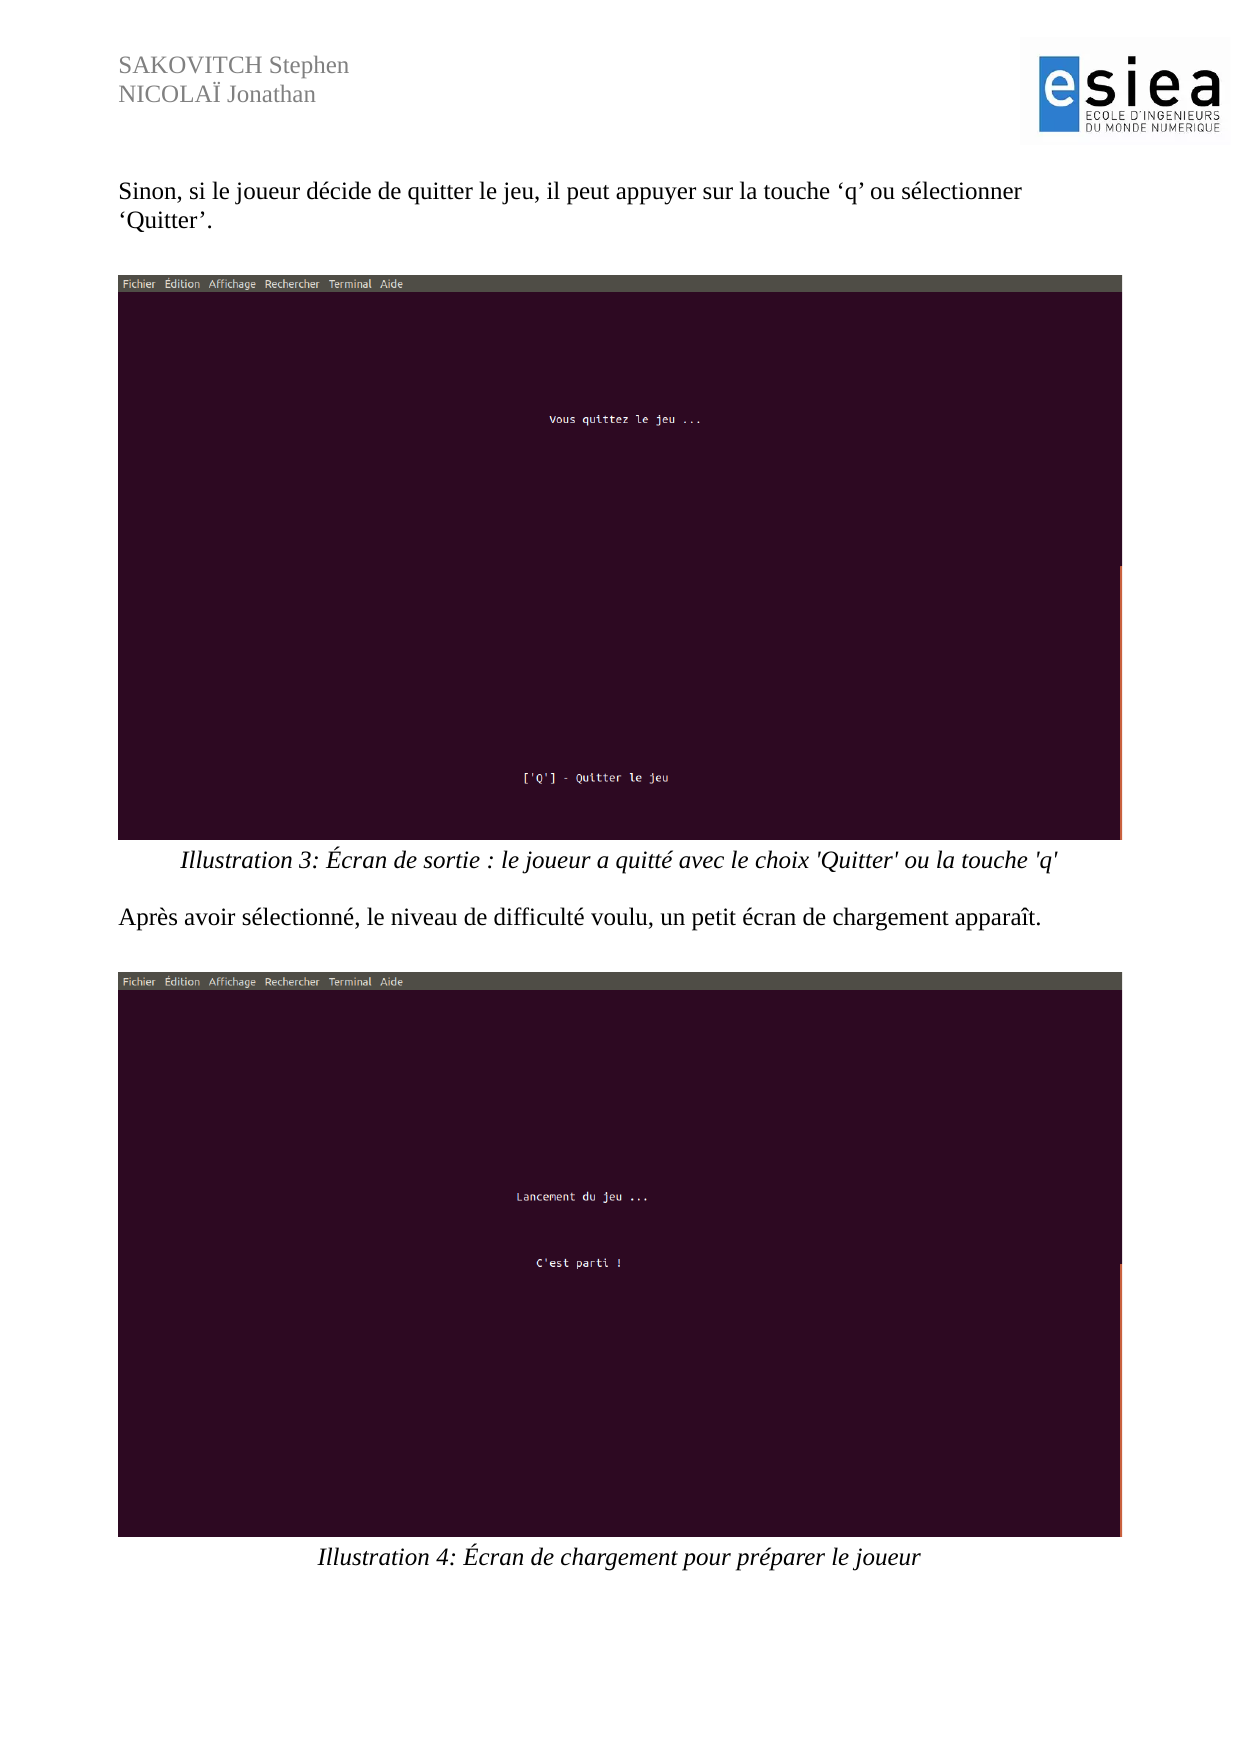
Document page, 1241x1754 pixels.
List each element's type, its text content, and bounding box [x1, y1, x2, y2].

picture [118, 972, 1123, 1537]
text Après avoir sélectionné, le niveau de difficulté voulu, un petit écran de chargement apparaît. [118, 902, 1122, 931]
text Illustration 3: Écran de sortie : le joueur a quitté avec le choix 'Quitter' ou la touche 'q' [118, 840, 1122, 873]
text Illustration 4: Écran de chargement pour préparer le joueur [118, 1537, 1122, 1571]
text Sinon, si le joueur décide de quitter le jeu, il peut appuyer sur la touche ‘q’ ou sélectionner ‘Quitter’. [118, 176, 1122, 234]
picture [1020, 37, 1231, 145]
picture [118, 275, 1123, 840]
